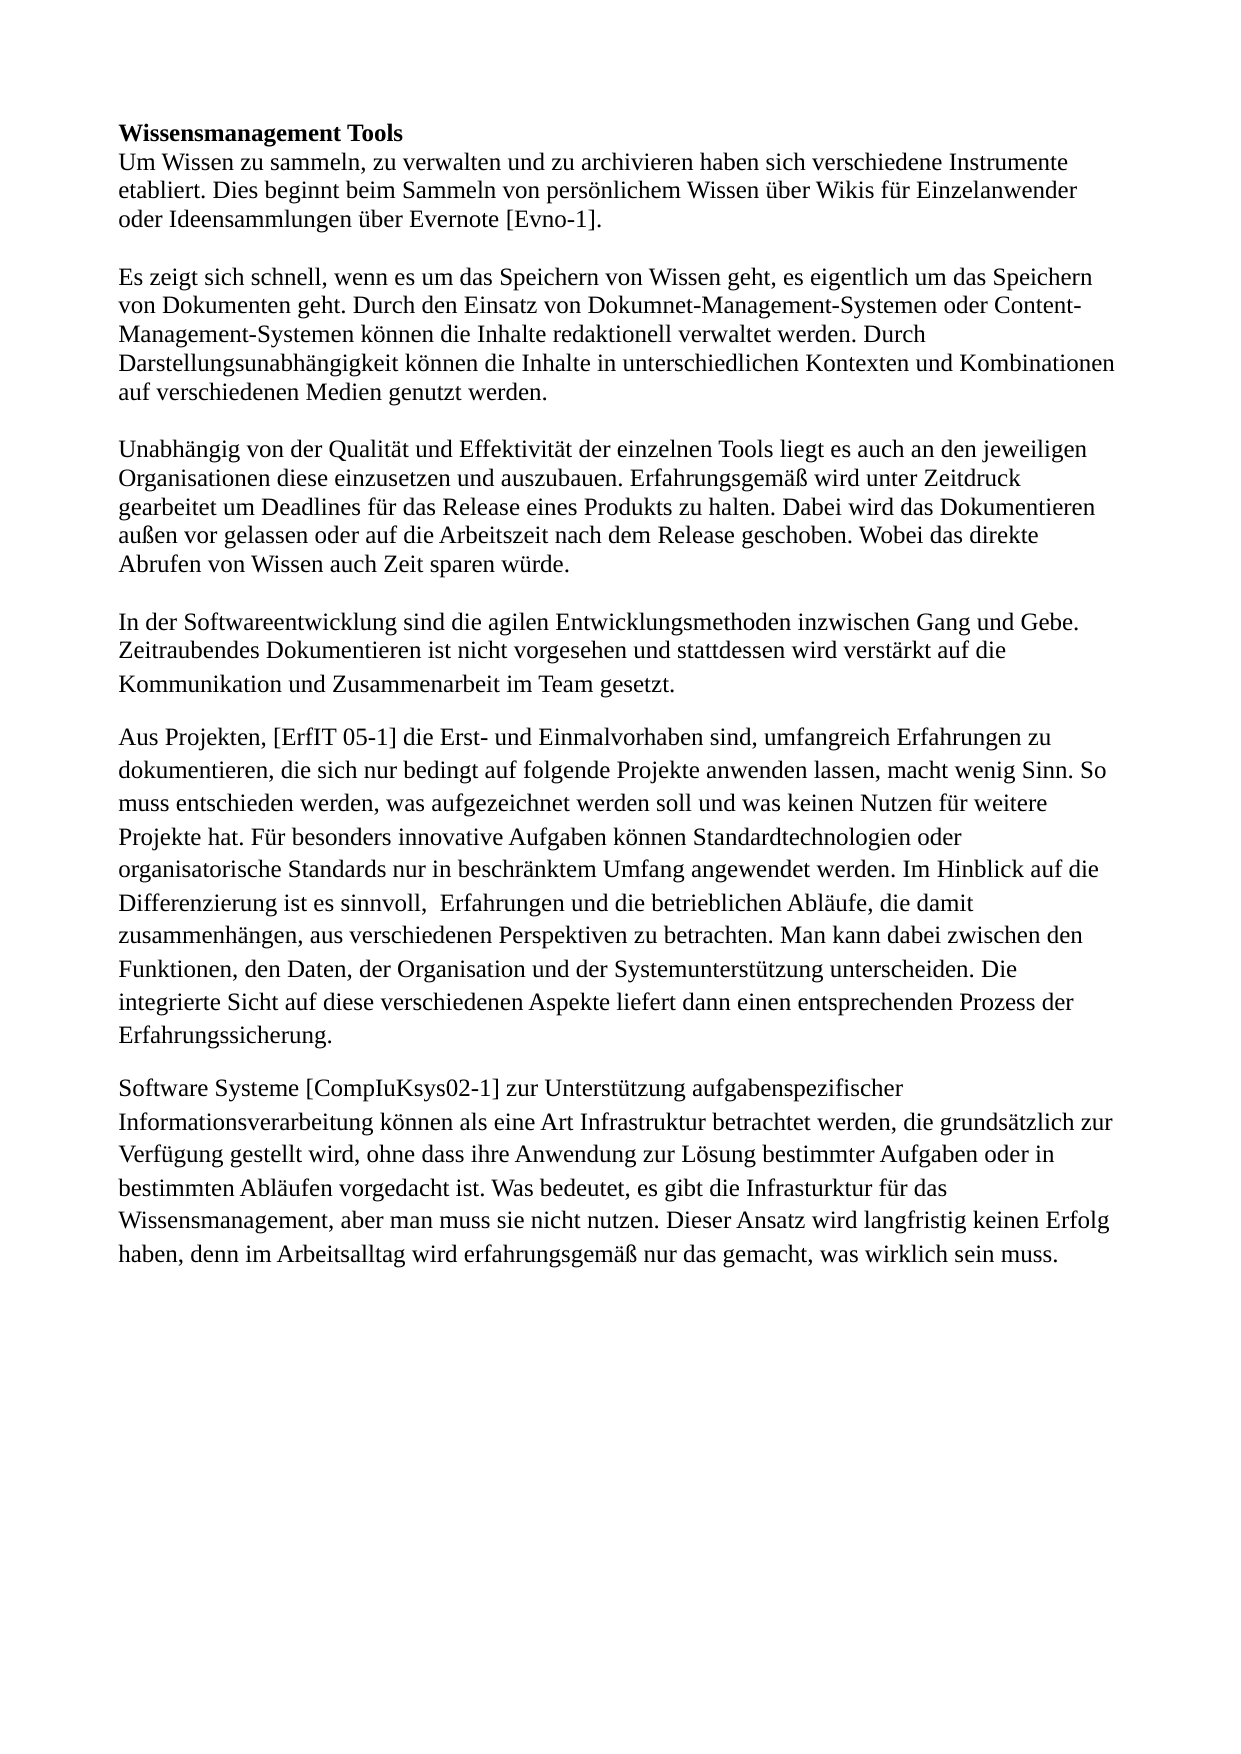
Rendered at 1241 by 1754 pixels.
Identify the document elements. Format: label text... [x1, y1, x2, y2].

text Software Systeme [CompIuKsys02-1] zur Unterstützung aufgabenspezifischer Informationsverarbeitung können als eine Art Infrastruktur betrachtet werden, die grundsätzlich zur Verfügung gestellt wird, ohne dass ihre Anwendung zur Lösung bestimmter Aufgaben oder in bestimmten Abläufen vorgedacht ist. Was bedeutet, es gibt die Infrasturktur für das Wissensmanagement, aber man muss sie nicht nutzen. Dieser Ansatz wird langfristig keinen Erfolg haben, denn im Arbeitsalltag wird erfahrungsgemäß nur das gemacht, was wirklich sein muss. [118, 1073, 1122, 1267]
text Unabhängig von der Qualität und Effektivität der einzelnen Tools liegt es auch an den jeweiligen Organisationen diese einzusetzen und auszubauen. Erfahrungsgemäß wird unter Zeitdruck gearbeitet um Deadlines für das Release eines Produkts zu halten. Dabei wird das Dokumentieren außen vor gelassen oder auf die Arbeitszeit nach dem Release geschoben. Wobei das direkte Abrufen von Wissen auch Zeit sparen würde. [118, 434, 1122, 578]
text Es zeigt sich schnell, wenn es um das Speichern von Wissen geht, es eigentlich um das Speichern von Dokumenten geht. Durch den Einsatz von Dokumnet-Management-Systemen oder Content-Management-Systemen können die Inhalte redaktionell verwaltet werden. Durch Darstellungsunabhängigkeit können die Inhalte in unterschiedlichen Kontexten und Kombinationen auf verschiedenen Medien genutzt werden. [118, 262, 1122, 406]
text In der Softwareentwicklung sind die agilen Entwicklungsmethoden inzwischen Gang und Gebe. [118, 607, 1122, 636]
text Zeitraubendes Dokumentieren ist nicht vorgesehen und stattdessen wird verstärkt auf die Kommunikation und Zusammenarbeit im Team gesetzt. [118, 636, 1122, 697]
text Um Wissen zu sammeln, zu verwalten und zu archivieren haben sich verschiedene Instrumente etabliert. Dies beginnt beim Sammeln von persönlichem Wissen über Wikis für Einzelanwender oder Ideensammlungen über Evernote [Evno-1]. [118, 147, 1122, 233]
text Aus Projekten, [ErfIT 05-1] die Erst- und Einmalvorhaben sind, umfangreich Erfahrungen zu dokumentieren, die sich nur bedingt auf folgende Projekte anwenden lassen, macht wenig Sinn. So muss entschieden werden, was aufgezeichnet werden soll und was keinen Nutzen für weitere Projekte hat. Für besonders innovative Aufgaben können Standardtechnologien oder organisatorische Standards nur in beschränktem Umfang angewendet werden. Im Hinblick auf die Differenzierung ist es sinnvoll, Erfahrungen und die betrieblichen Abläufe, die damit zusammenhängen, aus verschiedenen Perspektiven zu betrachten. Man kann dabei zwischen den Funktionen, den Daten, der Organisation und der Systemunterstützung unterscheiden. Die integrierte Sicht auf diese verschiedenen Aspekte liefert dann einen entsprechenden Prozess der Erfahrungssicherung. [118, 722, 1122, 1048]
text Wissensmanagement Tools [118, 118, 1122, 147]
